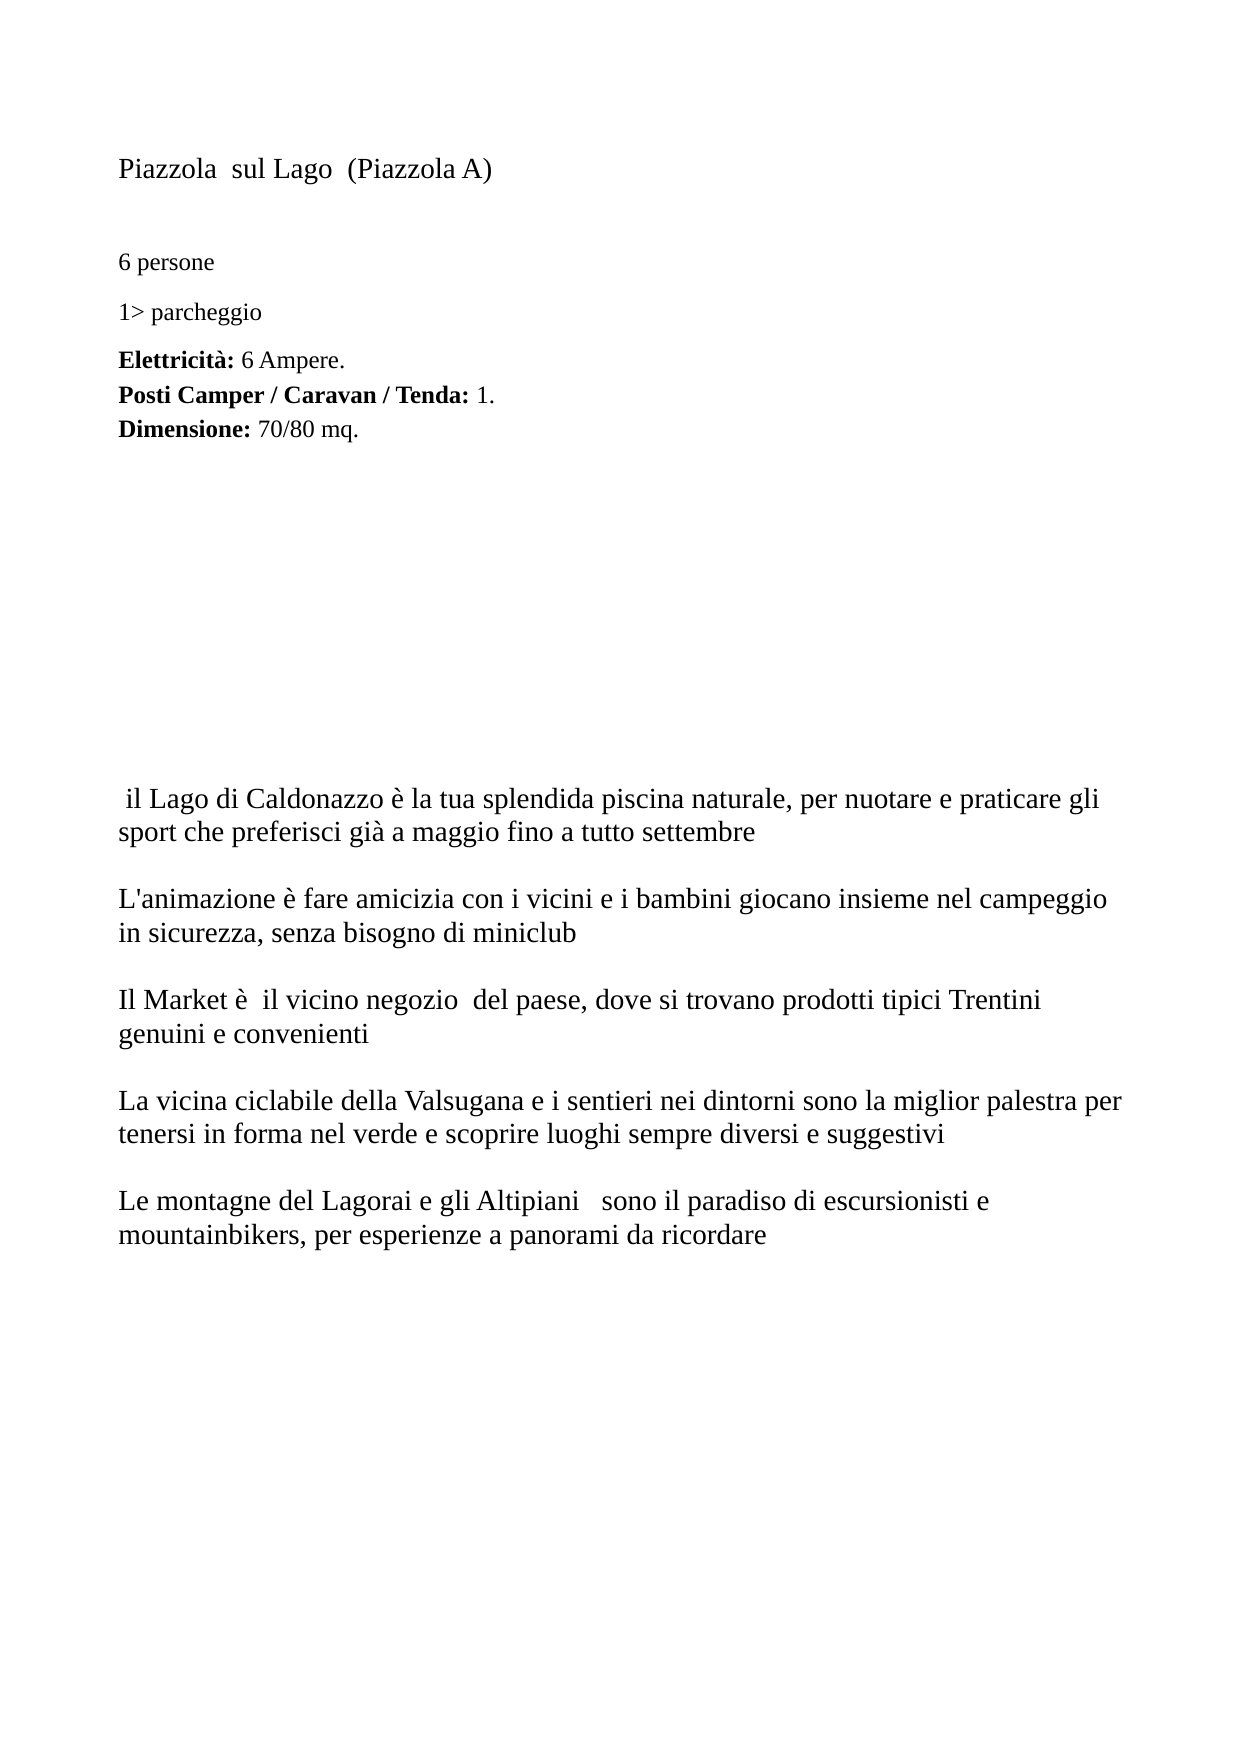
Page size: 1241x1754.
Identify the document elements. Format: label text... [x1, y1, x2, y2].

text La vicina ciclabile della Valsugana e i sentieri nei dintorni sono la miglior palestra per tenersi in forma nel verde e scoprire luoghi sempre diversi e suggestivi [118, 1083, 1122, 1150]
text il Lago di Caldonazzo è la tua splendida piscina naturale, per nuotare e praticare gli sport che preferisci già a maggio fino a tutto settembre [118, 781, 1122, 848]
text L'animazione è fare amicizia con i vicini e i bambini giocano insieme nel campeggio in sicurezza, senza bisogno di miniclub [118, 882, 1122, 949]
text Il Market è il vicino negozio del paese, dove si trovano prodotti tipici Trentini genuini e convenienti [118, 982, 1122, 1049]
text Le montagne del Lagorai e gli Altipiani sono il paradiso di escursionisti e mountainbikers, per esperienze a panorami da ricordare [118, 1183, 1122, 1251]
text 1> parcheggio [118, 297, 1122, 325]
text 6 persone [118, 247, 1122, 276]
text Elettricità: 6 Ampere. Posti Camper / Caravan / Tenda: 1. Dimensione: 70/80 mq. [118, 346, 1122, 443]
text Piazzola sul Lago (Piazzola A) [118, 152, 1122, 185]
